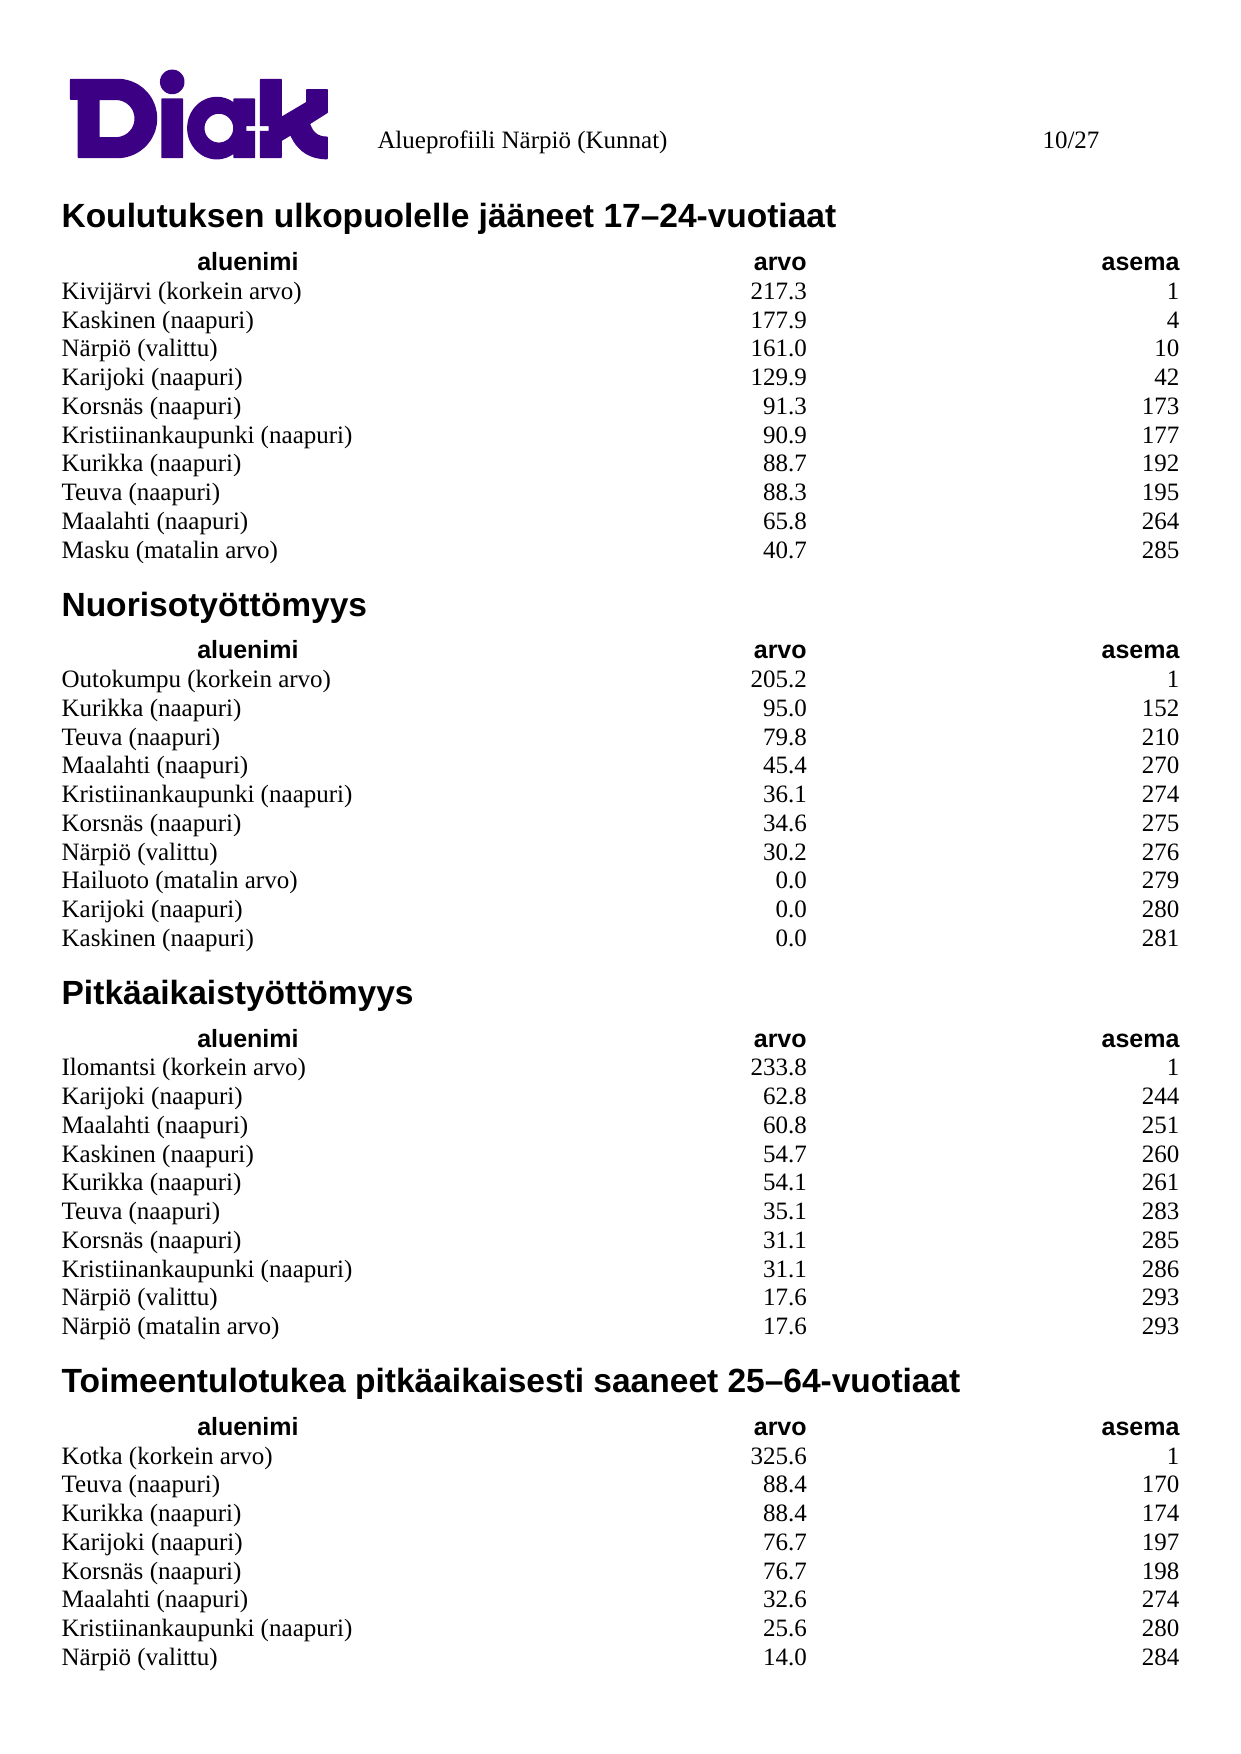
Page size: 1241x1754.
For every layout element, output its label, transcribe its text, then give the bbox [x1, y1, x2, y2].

table_cell 274 [806, 779, 1179, 808]
table_cell Kaskinen (naapuri) [61, 1139, 434, 1167]
table_cell 54.7 [434, 1139, 806, 1167]
table_cell Maalahti (naapuri) [61, 506, 434, 535]
table_cell 95.0 [434, 693, 806, 722]
table_cell Maalahti (naapuri) [61, 1585, 434, 1613]
table_cell 195 [806, 477, 1179, 506]
table_cell 88.4 [434, 1470, 806, 1498]
table_header asema [806, 636, 1179, 664]
table_cell 177 [806, 420, 1179, 448]
table_cell 88.7 [434, 449, 806, 477]
table_cell 62.8 [434, 1081, 806, 1110]
table_cell 283 [806, 1196, 1179, 1225]
table_cell 275 [806, 808, 1179, 837]
table_cell Närpiö (valittu) [61, 334, 434, 362]
table_cell Teuva (naapuri) [61, 1196, 434, 1225]
table_cell Korsnäs (naapuri) [61, 1225, 434, 1254]
table_header arvo [434, 636, 806, 664]
table_cell 152 [806, 693, 1179, 722]
table_cell 88.4 [434, 1498, 806, 1527]
table_cell 260 [806, 1139, 1179, 1167]
table_cell Närpiö (matalin arvo) [61, 1311, 434, 1340]
table_cell 261 [806, 1168, 1179, 1196]
table_cell Maalahti (naapuri) [61, 1110, 434, 1139]
table_cell 0.0 [434, 866, 806, 894]
table_cell 60.8 [434, 1110, 806, 1139]
table_cell 284 [806, 1642, 1179, 1671]
table_cell Outokumpu (korkein arvo) [61, 664, 434, 693]
table_cell Karijoki (naapuri) [61, 362, 434, 391]
table_cell 161.0 [434, 334, 806, 362]
table_cell 4 [806, 305, 1179, 333]
table_cell Korsnäs (naapuri) [61, 808, 434, 837]
table_cell Teuva (naapuri) [61, 477, 434, 506]
subtitle Nuorisotyöttömyys [61, 584, 1179, 623]
table_cell Korsnäs (naapuri) [61, 1556, 434, 1584]
table_cell 1 [806, 664, 1179, 693]
table_cell Närpiö (valittu) [61, 1642, 434, 1671]
table_cell 1 [806, 1053, 1179, 1081]
table_cell 32.6 [434, 1585, 806, 1613]
table_cell 1 [806, 276, 1179, 305]
table_cell Kaskinen (naapuri) [61, 923, 434, 952]
table_cell Ilomantsi (korkein arvo) [61, 1053, 434, 1081]
table_cell Karijoki (naapuri) [61, 1527, 434, 1556]
table_cell 54.1 [434, 1168, 806, 1196]
table_cell 10 [806, 334, 1179, 362]
table_cell 1 [806, 1441, 1179, 1469]
table_cell 17.6 [434, 1283, 806, 1311]
table_cell 280 [806, 894, 1179, 923]
table_cell Kristiinankaupunki (naapuri) [61, 1254, 434, 1282]
table_cell 197 [806, 1527, 1179, 1556]
table_cell 30.2 [434, 837, 806, 866]
table_cell 293 [806, 1311, 1179, 1340]
table_cell 244 [806, 1081, 1179, 1110]
table_cell 233.8 [434, 1053, 806, 1081]
subtitle Toimeentulotukea pitkäaikaisesti saaneet 25–64-vuotiaat [61, 1361, 1179, 1399]
table_cell 35.1 [434, 1196, 806, 1225]
table_header asema [806, 1412, 1179, 1441]
table_cell 192 [806, 449, 1179, 477]
subtitle Pitkäaikaistyöttömyys [61, 973, 1179, 1011]
table_cell 79.8 [434, 722, 806, 751]
table_cell 31.1 [434, 1225, 806, 1254]
table_cell Kaskinen (naapuri) [61, 305, 434, 333]
table_header asema [806, 1024, 1179, 1052]
table_cell 14.0 [434, 1642, 806, 1671]
table_cell 65.8 [434, 506, 806, 535]
table_cell 274 [806, 1585, 1179, 1613]
table_header arvo [434, 1412, 806, 1441]
table_cell 210 [806, 722, 1179, 751]
table_header aluenimi [61, 1024, 434, 1052]
table_cell Karijoki (naapuri) [61, 1081, 434, 1110]
table_cell 217.3 [434, 276, 806, 305]
table_cell 170 [806, 1470, 1179, 1498]
table_cell 129.9 [434, 362, 806, 391]
table_cell 286 [806, 1254, 1179, 1282]
table_cell 34.6 [434, 808, 806, 837]
table_cell 0.0 [434, 894, 806, 923]
table_cell 293 [806, 1283, 1179, 1311]
table_cell 280 [806, 1613, 1179, 1642]
table_header arvo [434, 1024, 806, 1052]
table_cell Masku (matalin arvo) [61, 535, 434, 563]
table_cell Kristiinankaupunki (naapuri) [61, 1613, 434, 1642]
table_cell 173 [806, 391, 1179, 420]
table_cell 325.6 [434, 1441, 806, 1469]
table_cell Kivijärvi (korkein arvo) [61, 276, 434, 305]
table_cell Maalahti (naapuri) [61, 751, 434, 779]
table_cell 76.7 [434, 1527, 806, 1556]
table_cell 285 [806, 1225, 1179, 1254]
table_cell Kurikka (naapuri) [61, 449, 434, 477]
table_header aluenimi [61, 1412, 434, 1441]
table_cell Teuva (naapuri) [61, 1470, 434, 1498]
table_cell 90.9 [434, 420, 806, 448]
table_cell 45.4 [434, 751, 806, 779]
table_cell 76.7 [434, 1556, 806, 1584]
table_cell 174 [806, 1498, 1179, 1527]
table_cell 25.6 [434, 1613, 806, 1642]
table_cell 205.2 [434, 664, 806, 693]
table_cell 42 [806, 362, 1179, 391]
table_cell Närpiö (valittu) [61, 1283, 434, 1311]
table_cell 279 [806, 866, 1179, 894]
table_header aluenimi [61, 636, 434, 664]
table_cell Kristiinankaupunki (naapuri) [61, 779, 434, 808]
subtitle Koulutuksen ulkopuolelle jääneet 17–24-vuotiaat [61, 196, 1179, 235]
table_cell 31.1 [434, 1254, 806, 1282]
table_cell Kotka (korkein arvo) [61, 1441, 434, 1469]
table_cell 276 [806, 837, 1179, 866]
table_cell Kurikka (naapuri) [61, 693, 434, 722]
table_cell 36.1 [434, 779, 806, 808]
table_cell 88.3 [434, 477, 806, 506]
table_cell 91.3 [434, 391, 806, 420]
table_cell Kurikka (naapuri) [61, 1498, 434, 1527]
table_cell Korsnäs (naapuri) [61, 391, 434, 420]
table_cell Kurikka (naapuri) [61, 1168, 434, 1196]
table_cell 0.0 [434, 923, 806, 952]
table_cell 285 [806, 535, 1179, 563]
table_cell Karijoki (naapuri) [61, 894, 434, 923]
table_cell 177.9 [434, 305, 806, 333]
table_cell 264 [806, 506, 1179, 535]
table_cell 198 [806, 1556, 1179, 1584]
table_header arvo [434, 247, 806, 276]
table_cell 281 [806, 923, 1179, 952]
table_cell Kristiinankaupunki (naapuri) [61, 420, 434, 448]
table_cell Närpiö (valittu) [61, 837, 434, 866]
table_header asema [806, 247, 1179, 276]
table_cell Teuva (naapuri) [61, 722, 434, 751]
table_cell Hailuoto (matalin arvo) [61, 866, 434, 894]
table_cell 40.7 [434, 535, 806, 563]
table_cell 251 [806, 1110, 1179, 1139]
table_cell 270 [806, 751, 1179, 779]
table_cell 17.6 [434, 1311, 806, 1340]
table_header aluenimi [61, 247, 434, 276]
